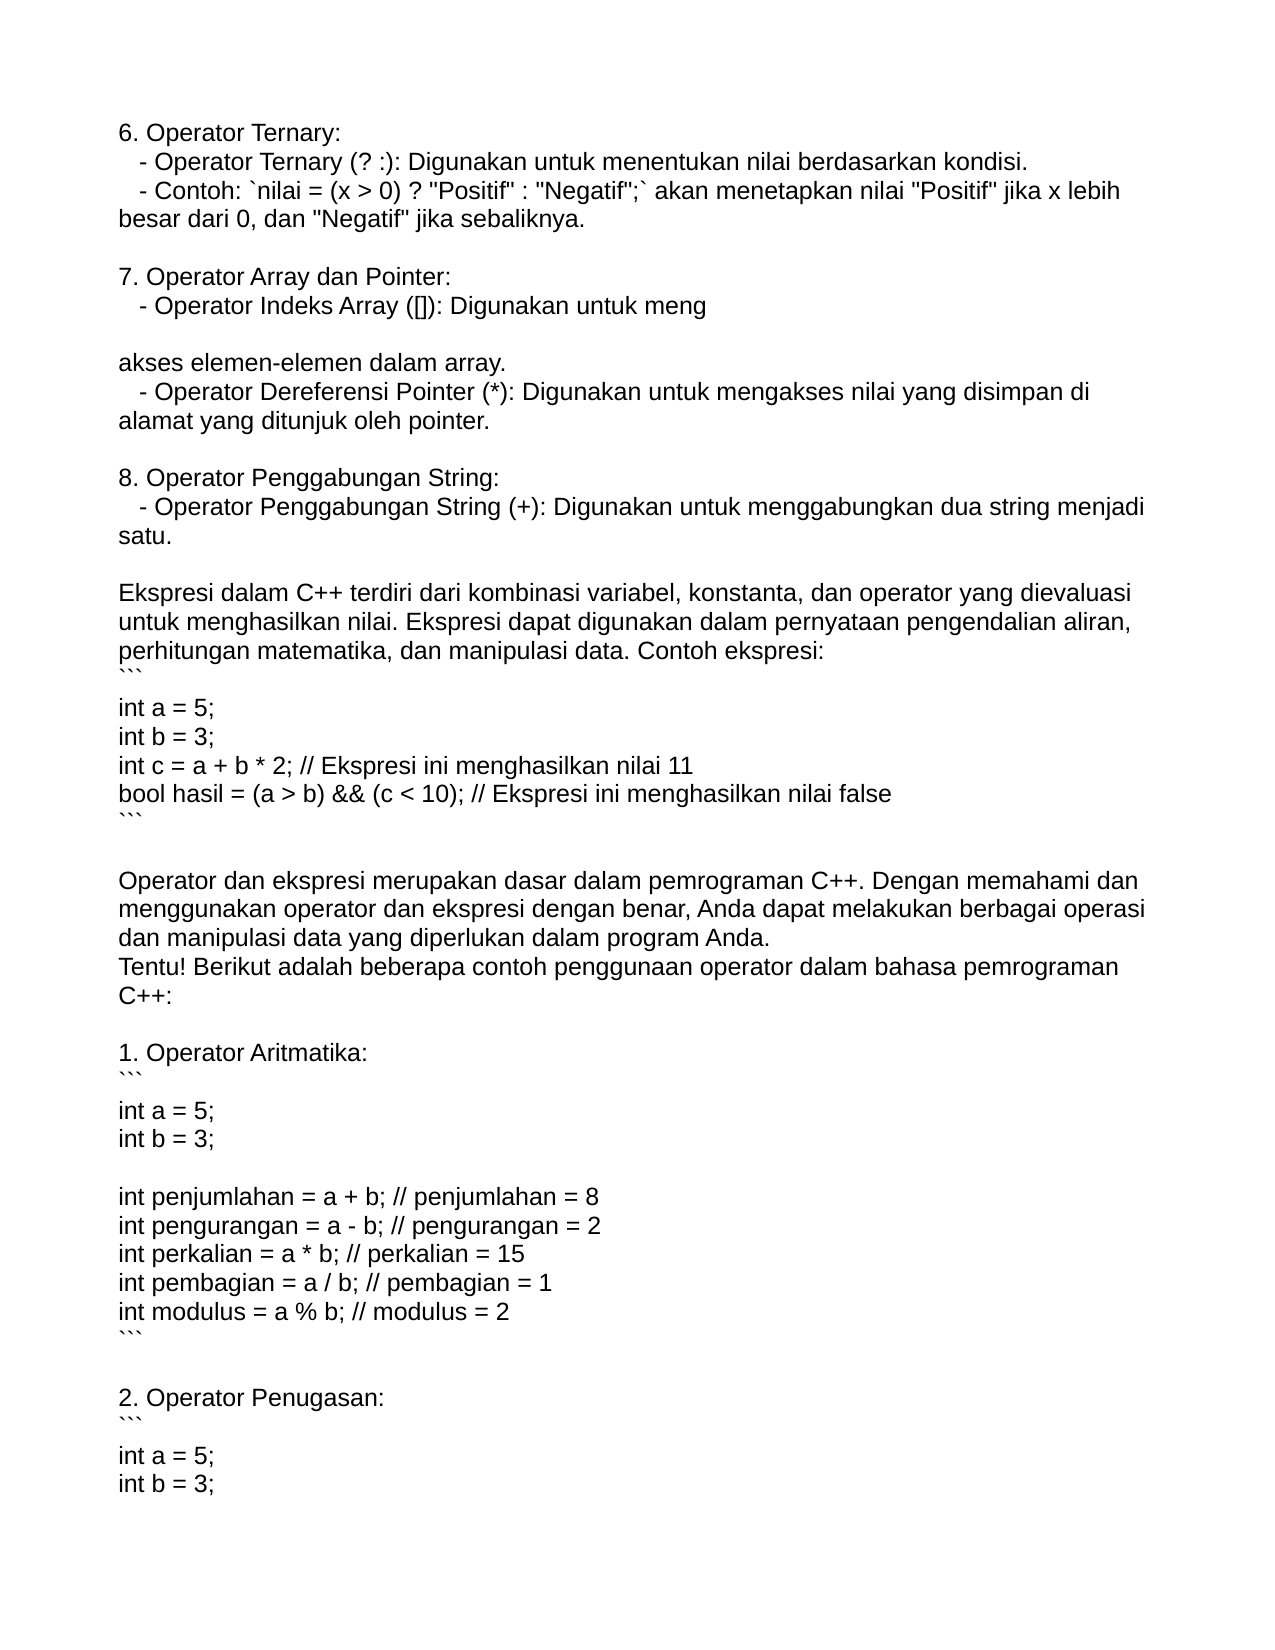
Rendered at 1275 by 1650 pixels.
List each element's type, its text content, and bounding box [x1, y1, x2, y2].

text int a = 5; [118, 693, 1157, 722]
text int a = 5; [118, 1096, 1157, 1124]
text ``` [118, 1412, 1157, 1441]
text int a = 5; [118, 1441, 1157, 1469]
text akses elemen-elemen dalam array. [118, 348, 1157, 377]
text int penjumlahan = a + b; // penjumlahan = 8 [118, 1182, 1157, 1211]
text ``` [118, 664, 1157, 693]
text int c = a + b * 2; // Ekspresi ini menghasilkan nilai 11 [118, 751, 1157, 779]
text 1. Operator Aritmatika: [118, 1038, 1157, 1067]
text ``` [118, 808, 1157, 837]
text - Contoh: `nilai = (x > 0) ? "Positif" : "Negatif";` akan menetapkan nilai "Positif" jika x lebih besar dari 0, dan "Negatif" jika sebaliknya. [118, 176, 1157, 233]
text 6. Operator Ternary: [118, 118, 1157, 147]
text - Operator Ternary (? :): Digunakan untuk menentukan nilai berdasarkan kondisi. [118, 147, 1157, 176]
text int pembagian = a / b; // pembagian = 1 [118, 1268, 1157, 1297]
text int perkalian = a * b; // perkalian = 15 [118, 1239, 1157, 1268]
text int pengurangan = a - b; // pengurangan = 2 [118, 1211, 1157, 1239]
text Operator dan ekspresi merupakan dasar dalam pemrograman C++. Dengan memahami dan menggunakan operator dan ekspresi dengan benar, Anda dapat melakukan berbagai operasi dan manipulasi data yang diperlukan dalam program Anda. [118, 866, 1157, 952]
text ``` [118, 1067, 1157, 1096]
text Ekspresi dalam C++ terdiri dari kombinasi variabel, konstanta, dan operator yang dievaluasi untuk menghasilkan nilai. Ekspresi dapat digunakan dalam pernyataan pengendalian aliran, perhitungan matematika, dan manipulasi data. Contoh ekspresi: [118, 578, 1157, 664]
text 2. Operator Penugasan: [118, 1383, 1157, 1412]
text 7. Operator Array dan Pointer: [118, 262, 1157, 291]
text - Operator Indeks Array ([]): Digunakan untuk meng [118, 291, 1157, 319]
text Tentu! Berikut adalah beberapa contoh penggunaan operator dalam bahasa pemrograman C++: [118, 952, 1157, 1009]
text - Operator Dereferensi Pointer (*): Digunakan untuk mengakses nilai yang disimpan di alamat yang ditunjuk oleh pointer. [118, 377, 1157, 434]
text int modulus = a % b; // modulus = 2 [118, 1297, 1157, 1326]
text int b = 3; [118, 1469, 1157, 1498]
text 8. Operator Penggabungan String: [118, 463, 1157, 492]
text bool hasil = (a > b) && (c < 10); // Ekspresi ini menghasilkan nilai false [118, 779, 1157, 808]
text - Operator Penggabungan String (+): Digunakan untuk menggabungkan dua string menjadi satu. [118, 492, 1157, 549]
text int b = 3; [118, 722, 1157, 751]
text ``` [118, 1326, 1157, 1354]
text int b = 3; [118, 1124, 1157, 1153]
